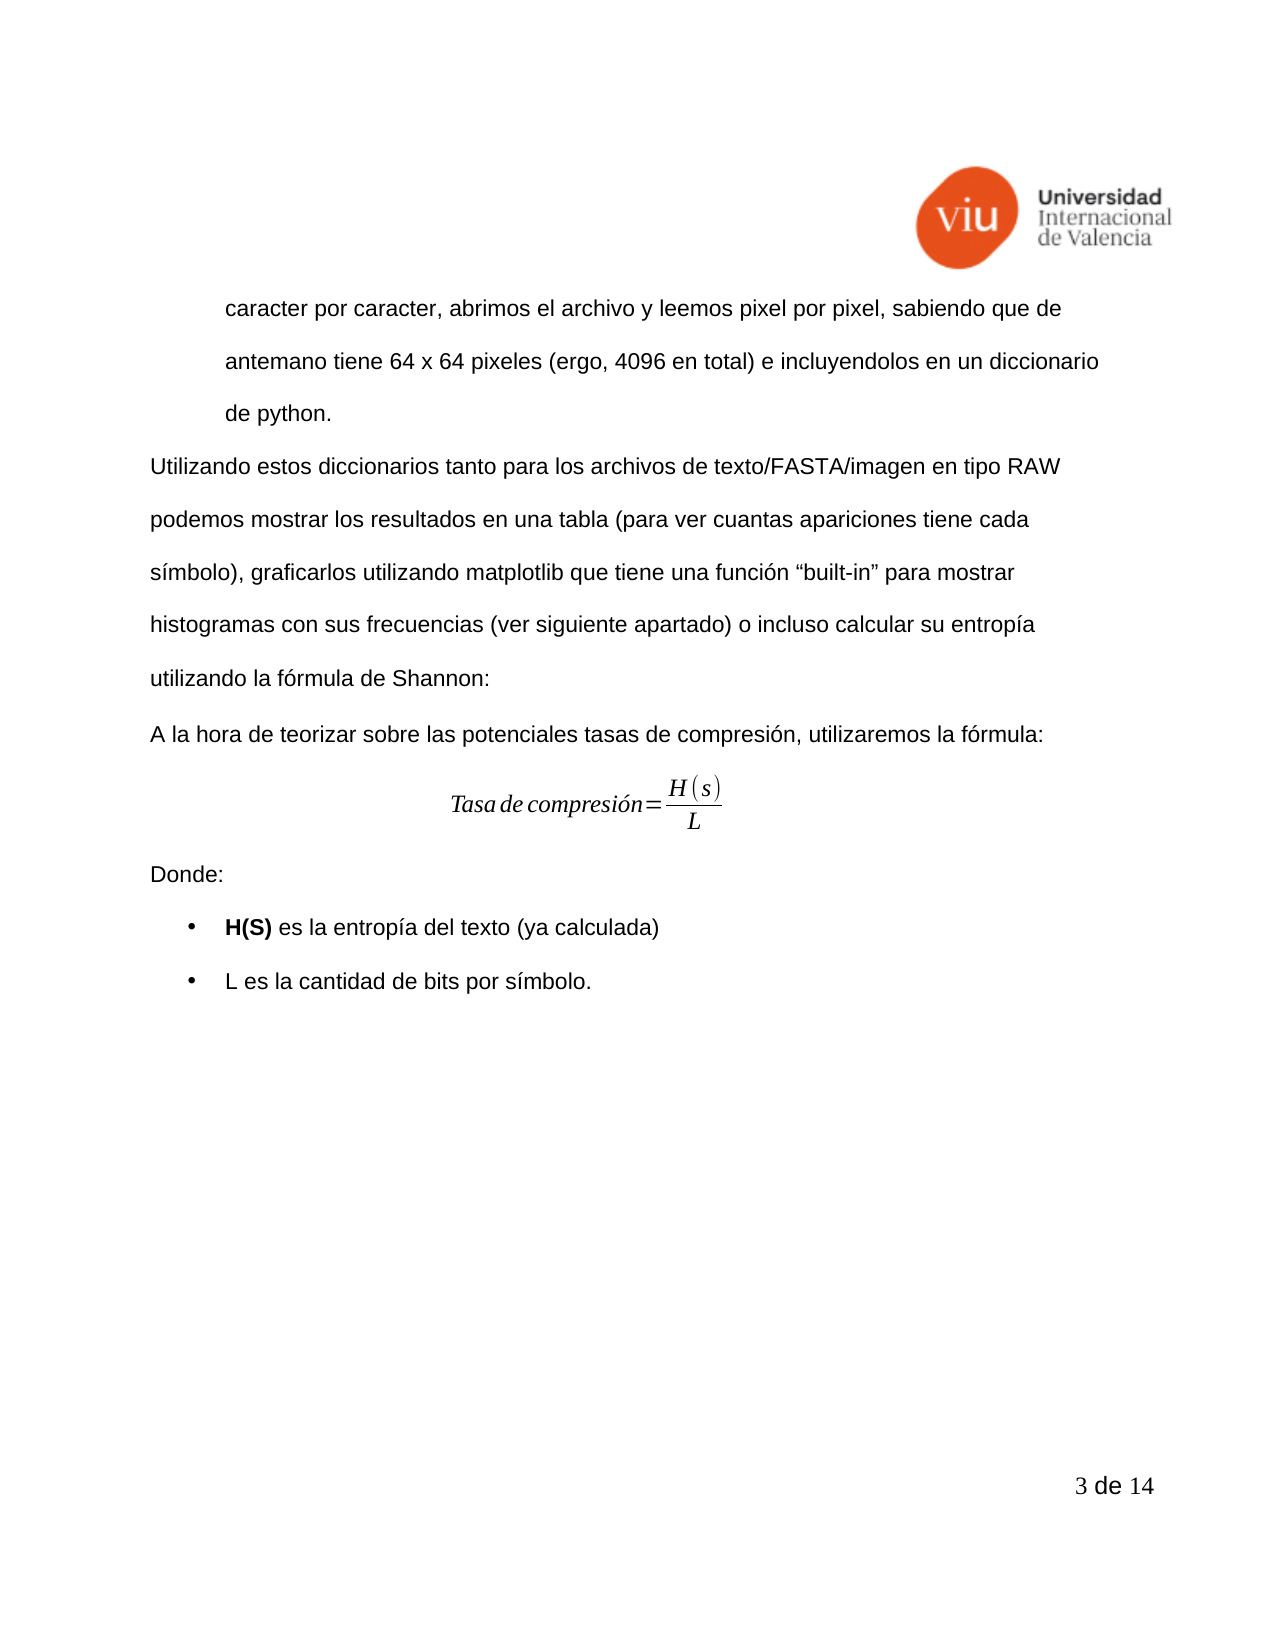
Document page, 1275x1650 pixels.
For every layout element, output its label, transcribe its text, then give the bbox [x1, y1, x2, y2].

list caracter por caracter, abrimos el archivo y leemos pixel por pixel, sabiendo que de antemano tiene 64 x 64 pixeles (ergo, 4096 en total) e incluyendolos en un diccionario de python. [187, 295, 1125, 427]
text Utilizando estos diccionarios tanto para los archivos de texto/FASTA/imagen en tipo RAW podemos mostrar los resultados en una tabla (para ver cuantas apariciones tiene cada símbolo), graficarlos utilizando matplotlib que tiene una función “built-in” para mostrar histogramas con sus frecuencias (ver siguiente apartado) o incluso calcular su entropía utilizando la fórmula de Shannon: [150, 453, 1125, 694]
text A la hora de teorizar sobre las potenciales tasas de compresión, utilizaremos la fórmula: [150, 721, 1125, 747]
text Donde: [150, 861, 1125, 888]
picture [913, 162, 1175, 274]
list L es la cantidad de bits por símbolo. [187, 968, 1125, 994]
list H(S) es la entropía del texto (ya calculada) [187, 914, 1125, 941]
